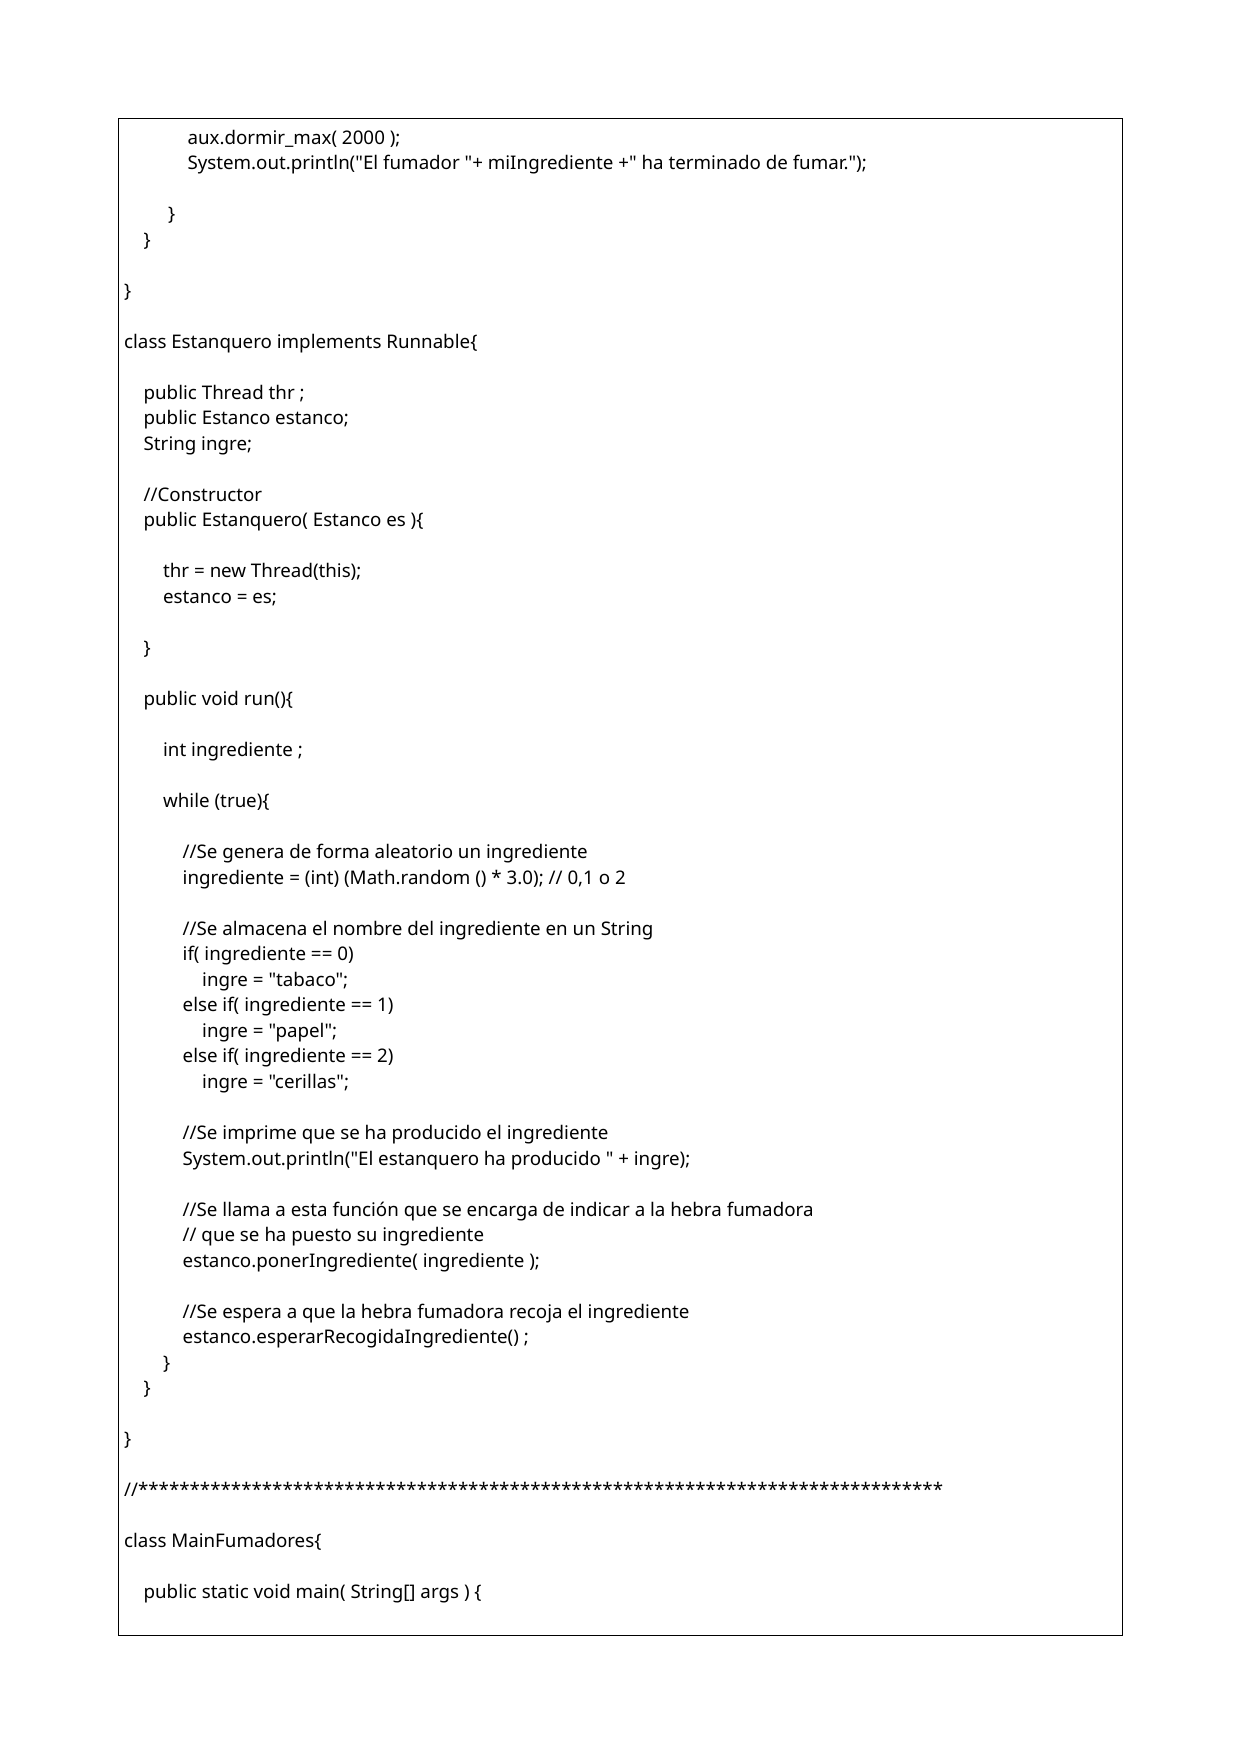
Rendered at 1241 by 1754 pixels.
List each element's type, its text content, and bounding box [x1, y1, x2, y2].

table_header aux.dormir_max( 2000 ); System.out.println("El fumador "+ miIngrediente +" ha terminado de fumar."); } } } class Estanquero implements Runnable{ public Thread thr ; public Estanco estanco; String ingre; //Constructor public Estanquero( Estanco es ){ thr = new Thread(this); estanco = es; } public void run(){ int ingrediente ; while (true){ //Se genera de forma aleatorio un ingrediente ingrediente = (int) (Math.random () * 3.0); // 0,1 o 2 //Se almacena el nombre del ingrediente en un String if( ingrediente == 0) ingre = "tabaco"; else if( ingrediente == 1) ingre = "papel"; else if( ingrediente == 2) ingre = "cerillas"; //Se imprime que se ha producido el ingrediente System.out.println("El estanquero ha producido " + ingre); //Se llama a esta función que se encarga de indicar a la hebra fumadora // que se ha puesto su ingrediente estanco.ponerIngrediente( ingrediente ); //Se espera a que la hebra fumadora recoja el ingrediente estanco.esperarRecogidaIngrediente() ; } } } //****************************************************************************** class MainFumadores{ public static void main( String[] args ) { [119, 119, 1122, 1635]
